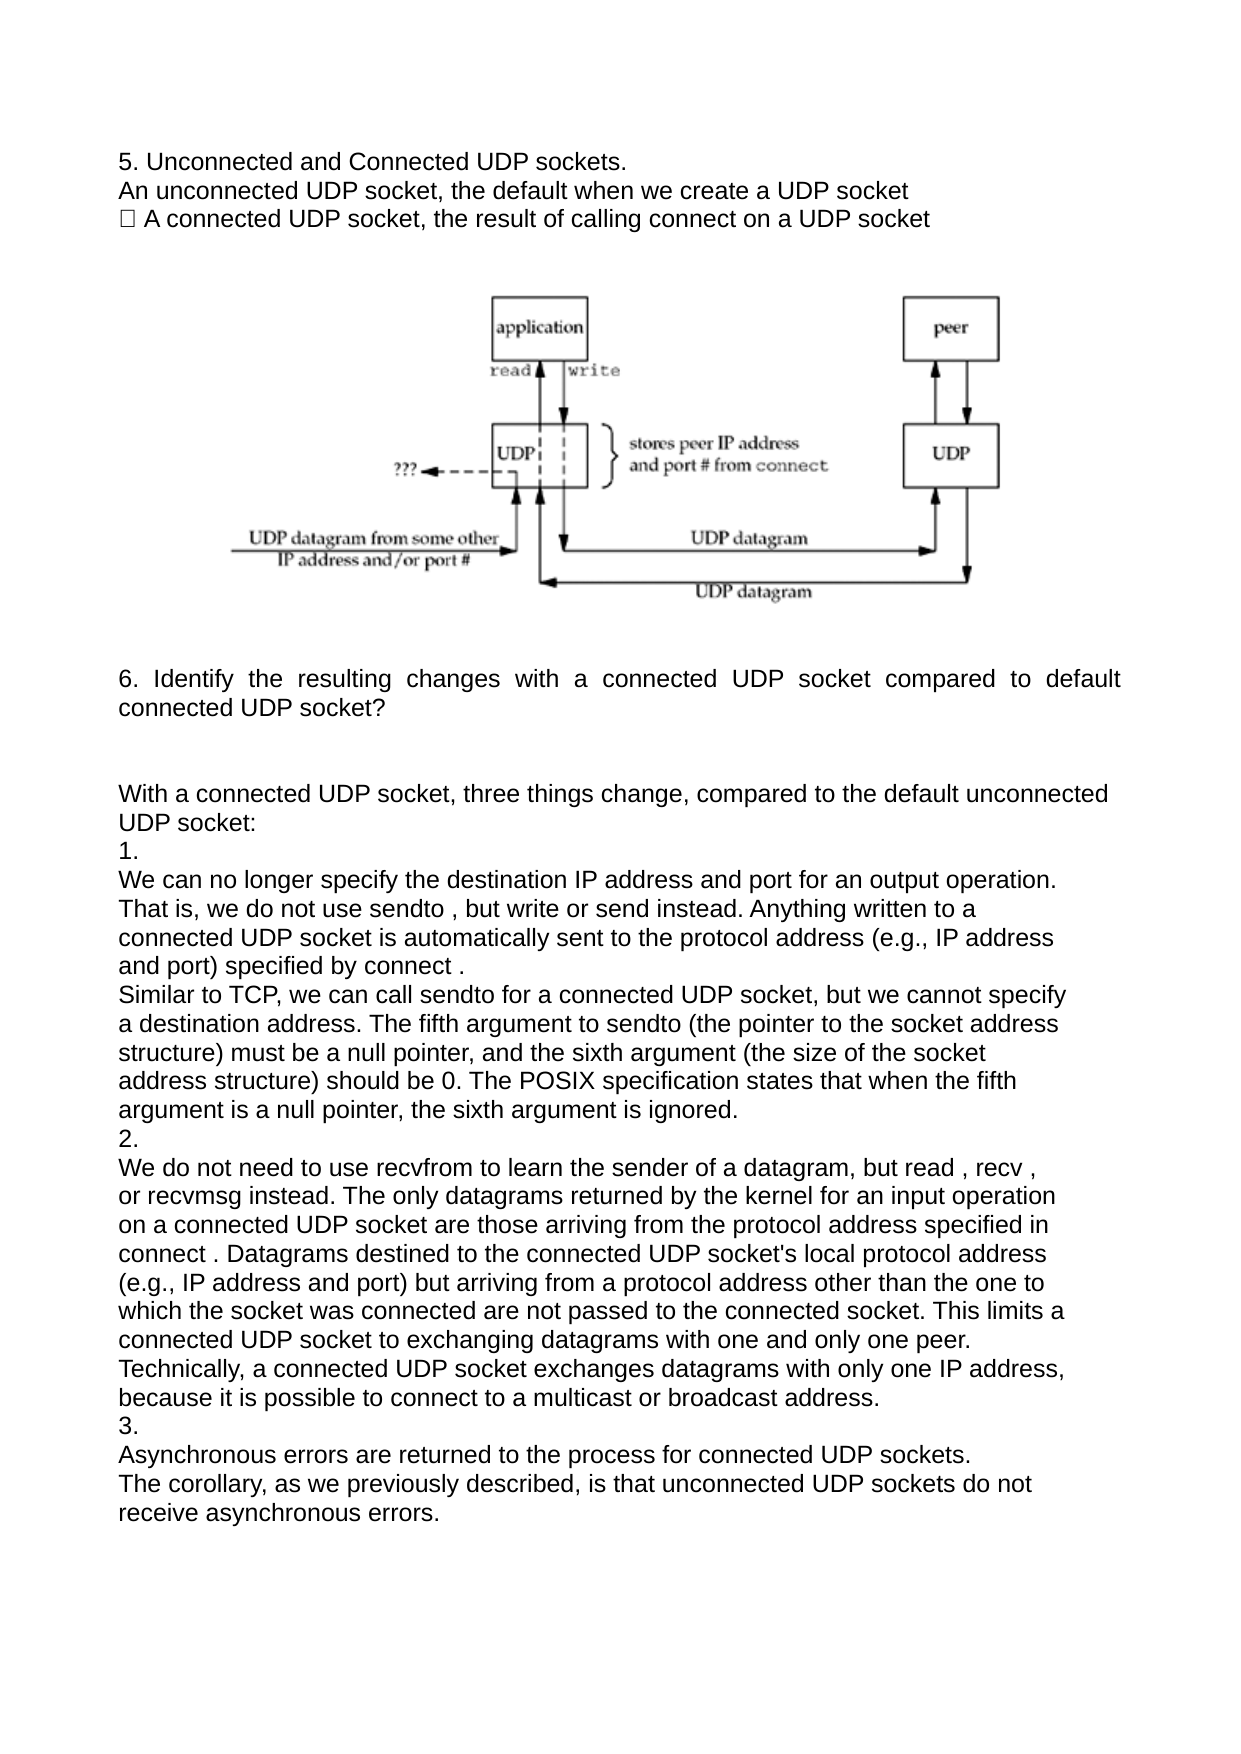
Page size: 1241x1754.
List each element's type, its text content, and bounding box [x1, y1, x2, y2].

text Asynchronous errors are returned to the process for connected UDP sockets. [118, 1440, 1122, 1469]
text UDP socket: [118, 808, 1122, 836]
text 2. [118, 1124, 1122, 1153]
text We do not need to use recvfrom to learn the sender of a datagram, but read , recv , [118, 1153, 1122, 1181]
text That is, we do not use sendto , but write or send instead. Anything written to a [118, 894, 1122, 923]
text Similar to TCP, we can call sendto for a connected UDP socket, but we cannot specify [118, 980, 1122, 1009]
text connected UDP socket is automatically sent to the protocol address (e.g., IP address [118, 923, 1122, 951]
text We can no longer specify the destination IP address and port for an output operation. [118, 865, 1122, 894]
text a destination address. The fifth argument to sendto (the pointer to the socket address [118, 1009, 1122, 1038]
text With a connected UDP socket, three things change, compared to the default unconnected [118, 779, 1122, 808]
text 1. [118, 836, 1122, 865]
text because it is possible to connect to a multicast or broadcast address. [118, 1383, 1122, 1411]
text The corollary, as we previously described, is that unconnected UDP sockets do not [118, 1469, 1122, 1498]
text An unconnected UDP socket, the default when we create a UDP socket [118, 176, 1122, 204]
text which the socket was connected are not passed to the connected socket. This limits a [118, 1296, 1122, 1325]
text 5. Unconnected and Connected UDP sockets. [118, 147, 1122, 176]
text (e.g., IP address and port) but arriving from a protocol address other than the one to [118, 1268, 1122, 1296]
text argument is a null pointer, the sixth argument is ignored. [118, 1095, 1122, 1124]
text 6. Identify the resulting changes with a connected UDP socket compared to default connected UDP socket? [118, 664, 1122, 721]
text  A connected UDP socket, the result of calling connect on a UDP socket [118, 204, 1122, 233]
text and port) specified by connect . [118, 951, 1122, 980]
picture [229, 290, 1011, 607]
text or recvmsg instead. The only datagrams returned by the kernel for an input operation [118, 1181, 1122, 1210]
text structure) must be a null pointer, and the sixth argument (the size of the socket [118, 1038, 1122, 1066]
text address structure) should be 0. The POSIX specification states that when the fifth [118, 1066, 1122, 1095]
text Technically, a connected UDP socket exchanges datagrams with only one IP address, [118, 1354, 1122, 1383]
text connect . Datagrams destined to the connected UDP socket's local protocol address [118, 1239, 1122, 1268]
text connected UDP socket to exchanging datagrams with one and only one peer. [118, 1325, 1122, 1354]
text receive asynchronous errors. [118, 1498, 1122, 1526]
text 3. [118, 1411, 1122, 1440]
text on a connected UDP socket are those arriving from the protocol address specified in [118, 1210, 1122, 1239]
